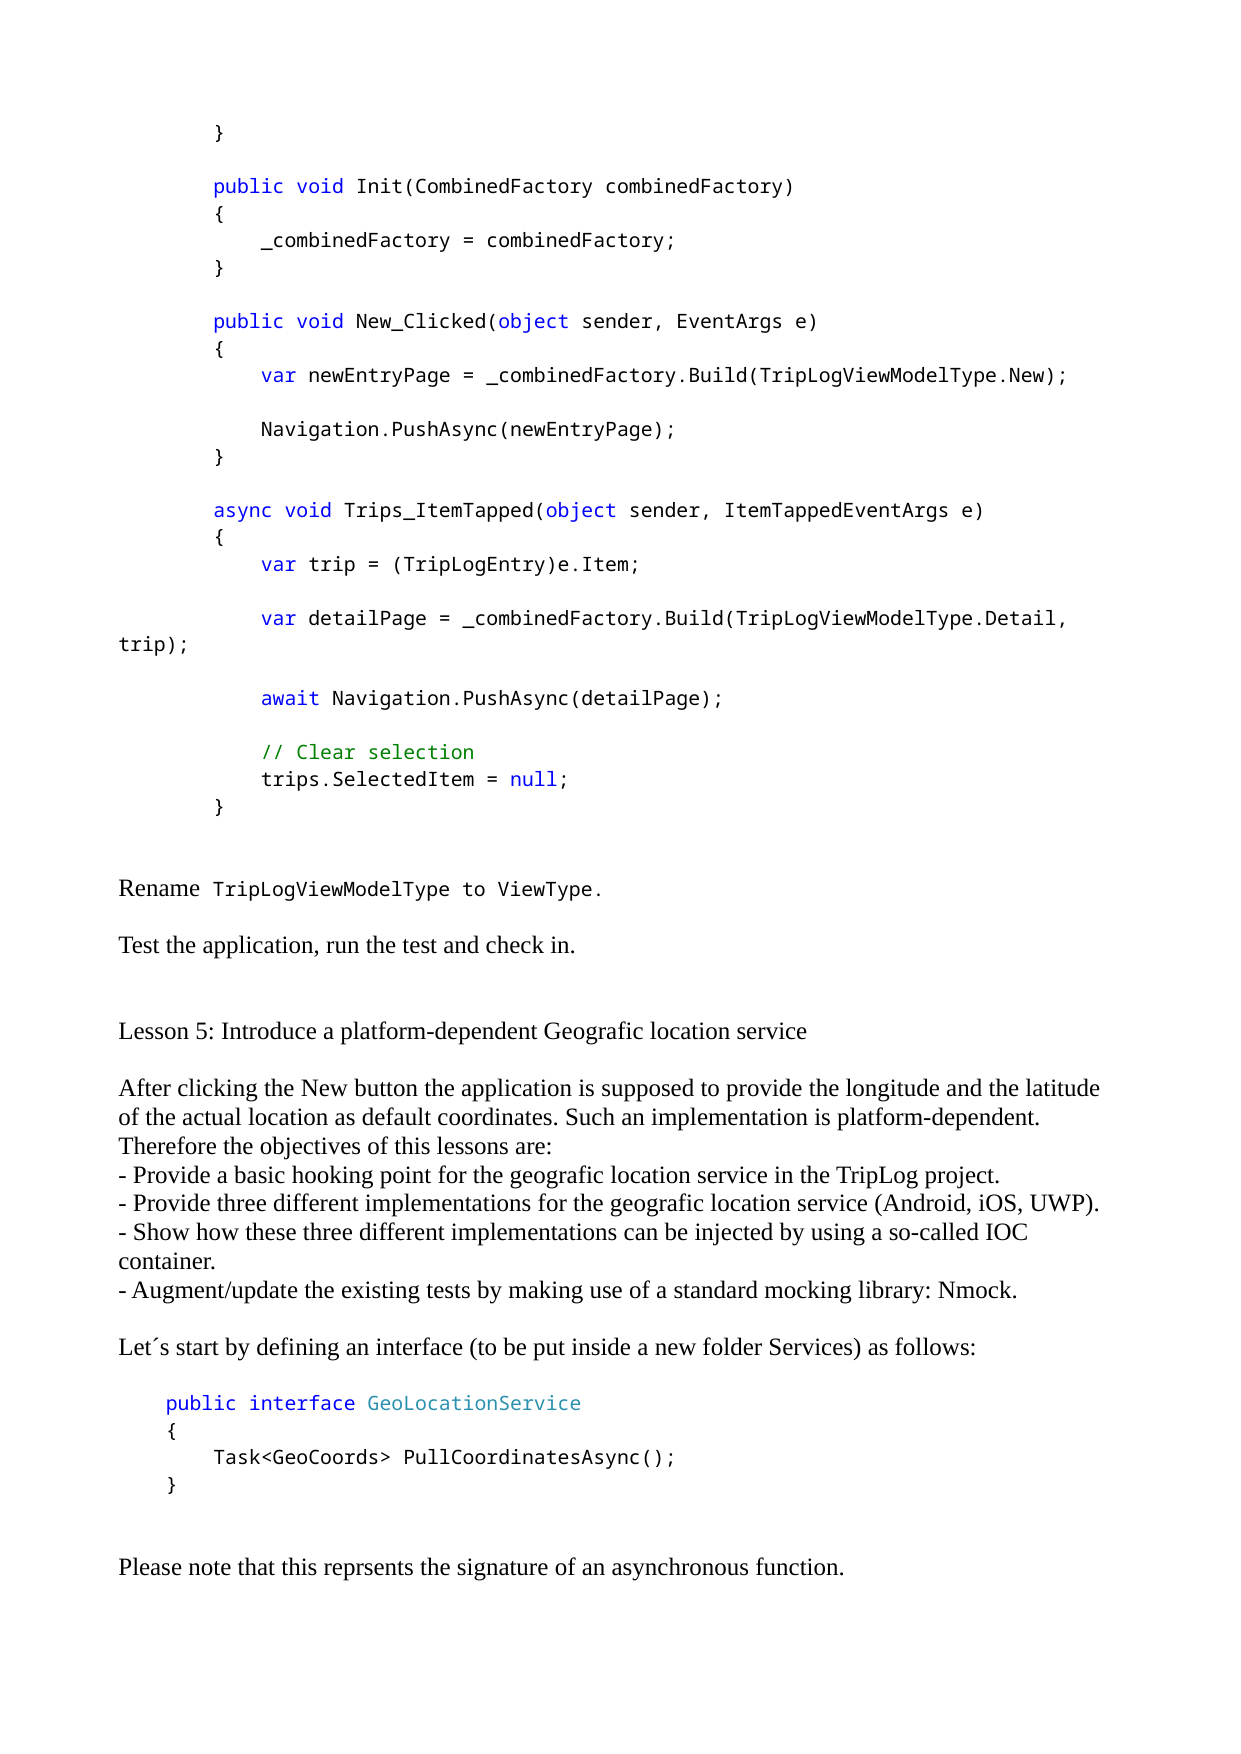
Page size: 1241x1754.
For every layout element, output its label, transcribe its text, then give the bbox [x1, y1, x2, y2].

text _combinedFactory = combinedFactory; [118, 226, 1122, 253]
text Let´s start by defining an interface (to be put inside a new folder Services) as follows: [118, 1332, 1122, 1361]
text Please note that this reprsents the signature of an asynchronous function. [118, 1552, 1122, 1580]
text Navigation.PushAsync(newEntryPage); [118, 415, 1122, 442]
text async void Trips_ItemTapped(object sender, ItemTappedEventArgs e) [118, 496, 1122, 523]
text trips.SelectedItem = null; [118, 766, 1122, 793]
text var newEntryPage = _combinedFactory.Build(TripLogViewModelType.New); [118, 361, 1122, 388]
text Lesson 5: Introduce a platform-dependent Geografic location service [118, 1016, 1122, 1045]
text - Provide a basic hooking point for the geografic location service in the TripLog project. [118, 1160, 1122, 1188]
text { [118, 523, 1122, 550]
text } [118, 118, 1122, 145]
text } [118, 1471, 1122, 1498]
text - Show how these three different implementations can be injected by using a so-called IOC container. [118, 1217, 1122, 1275]
text var trip = (TripLogEntry)e.Item; [118, 550, 1122, 577]
text public void New_Clicked(object sender, EventArgs e) [118, 307, 1122, 334]
text { [118, 334, 1122, 361]
text After clicking the New button the application is supposed to provide the longitude and the latitude of the actual location as default coordinates. Such an implementation is platform-dependent. Therefore the objectives of this lessons are: [118, 1073, 1122, 1160]
text var detailPage = _combinedFactory.Build(TripLogViewModelType.Detail, trip); [118, 604, 1122, 658]
text Task<GeoCoords> PullCoordinatesAsync(); [118, 1444, 1122, 1471]
text public void Init(CombinedFactory combinedFactory) [118, 172, 1122, 199]
text - Provide three different implementations for the geografic location service (Android, iOS, UWP). [118, 1188, 1122, 1217]
text } [118, 442, 1122, 469]
text Test the application, run the test and check in. [118, 930, 1122, 958]
text { [118, 199, 1122, 226]
text Rename TripLogViewModelType to ViewType. [118, 873, 1122, 903]
text } [118, 793, 1122, 819]
text } [118, 253, 1122, 280]
text - Augment/update the existing tests by making use of a standard mocking library: Nmock. [118, 1275, 1122, 1303]
text public interface GeoLocationService [118, 1390, 1122, 1417]
text { [118, 1417, 1122, 1444]
text await Navigation.PushAsync(detailPage); [118, 685, 1122, 712]
text // Clear selection [118, 739, 1122, 766]
